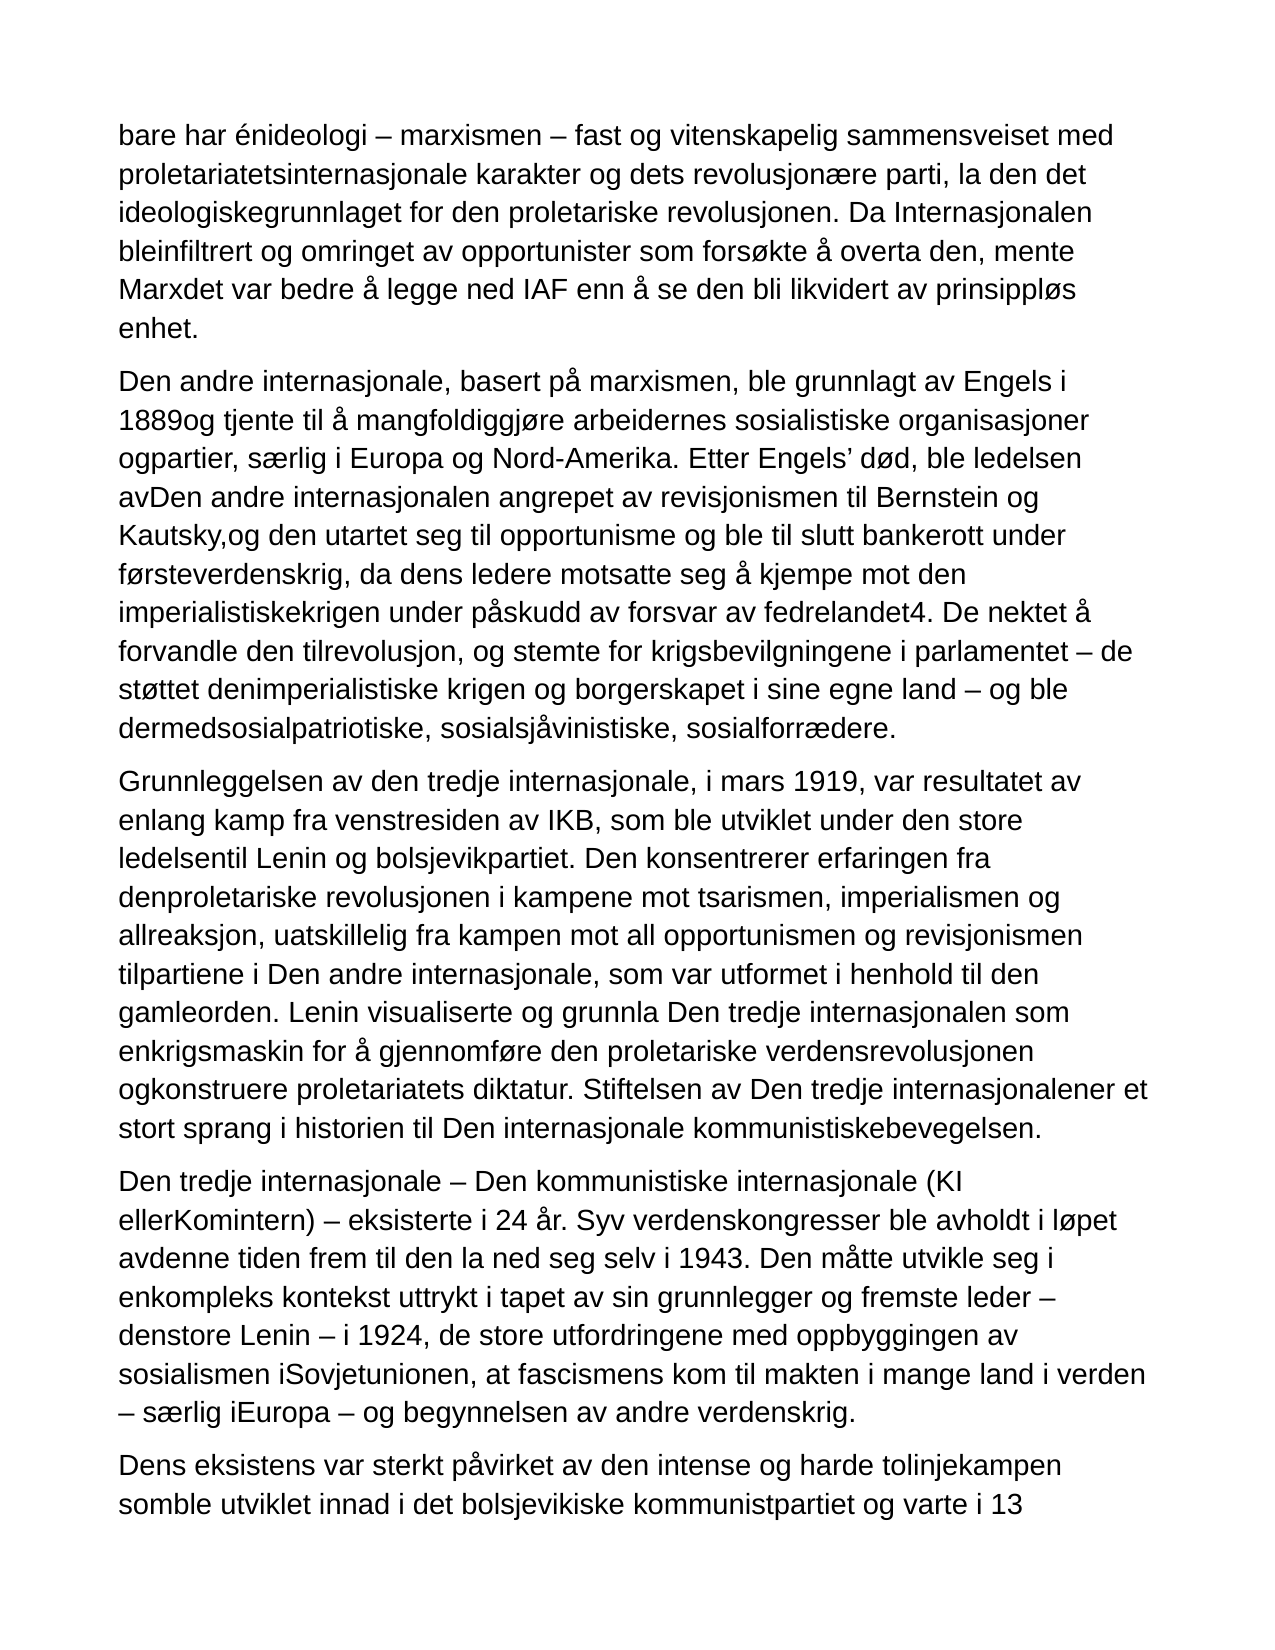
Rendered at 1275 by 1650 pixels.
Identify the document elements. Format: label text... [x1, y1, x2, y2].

text Dens eksistens var sterkt påvirket av den intense og harde tolinjekampen somble utviklet innad i det bolsjevikiske kommunistpartiet og varte i 13 [118, 1448, 1157, 1520]
text Den andre internasjonale, basert på marxismen, ble grunnlagt av Engels i 1889og tjente til å mangfoldiggjøre arbeidernes sosialistiske organisasjoner ogpartier, særlig i Europa og Nord-Amerika. Etter Engels’ død, ble ledelsen avDen andre internasjonalen angrepet av revisjonismen til Bernstein og Kautsky,og den utartet seg til opportunisme og ble til slutt bankerott under førsteverdenskrig, da dens ledere motsatte seg å kjempe mot den imperialistiskekrigen under påskudd av forsvar av fedrelandet4. De nektet å forvandle den tilrevolusjon, og stemte for krigsbevilgningene i parlamentet – de støttet denimperialistiske krigen og borgerskapet i sine egne land – og ble dermedsosialpatriotiske, sosialsjåvinistiske, sosialforrædere. [118, 364, 1157, 744]
text bare har énideologi – marxismen – fast og vitenskapelig sammensveiset med proletariatetsinternasjonale karakter og dets revolusjonære parti, la den det ideologiskegrunnlaget for den proletariske revolusjonen. Da Internasjonalen bleinfiltrert og omringet av opportunister som forsøkte å overta den, mente Marxdet var bedre å legge ned IAF enn å se den bli likvidert av prinsippløs enhet. [118, 118, 1157, 344]
text Grunnleggelsen av den tredje internasjonale, i mars 1919, var resultatet av enlang kamp fra venstresiden av IKB, som ble utviklet under den store ledelsentil Lenin og bolsjevikpartiet. Den konsentrerer erfaringen fra denproletariske revolusjonen i kampene mot tsarismen, imperialismen og allreaksjon, uatskillelig fra kampen mot all opportunismen og revisjonismen tilpartiene i Den andre internasjonale, som var utformet i henhold til den gamleorden. Lenin visualiserte og grunnla Den tredje internasjonalen som enkrigsmaskin for å gjennomføre den proletariske verdensrevolusjonen ogkonstruere proletariatets diktatur. Stiftelsen av Den tredje internasjonalener et stort sprang i historien til Den internasjonale kommunistiskebevegelsen. [118, 764, 1157, 1144]
text Den tredje internasjonale – Den kommunistiske internasjonale (KI ellerKomintern) – eksisterte i 24 år. Syv verdenskongresser ble avholdt i løpet avdenne tiden frem til den la ned seg selv i 1943. Den måtte utvikle seg i enkompleks kontekst uttrykt i tapet av sin grunnlegger og fremste leder – denstore Lenin – i 1924, de store utfordringene med oppbyggingen av sosialismen iSovjetunionen, at fascismens kom til makten i mange land i verden – særlig iEuropa – og begynnelsen av andre verdenskrig. [118, 1164, 1157, 1429]
